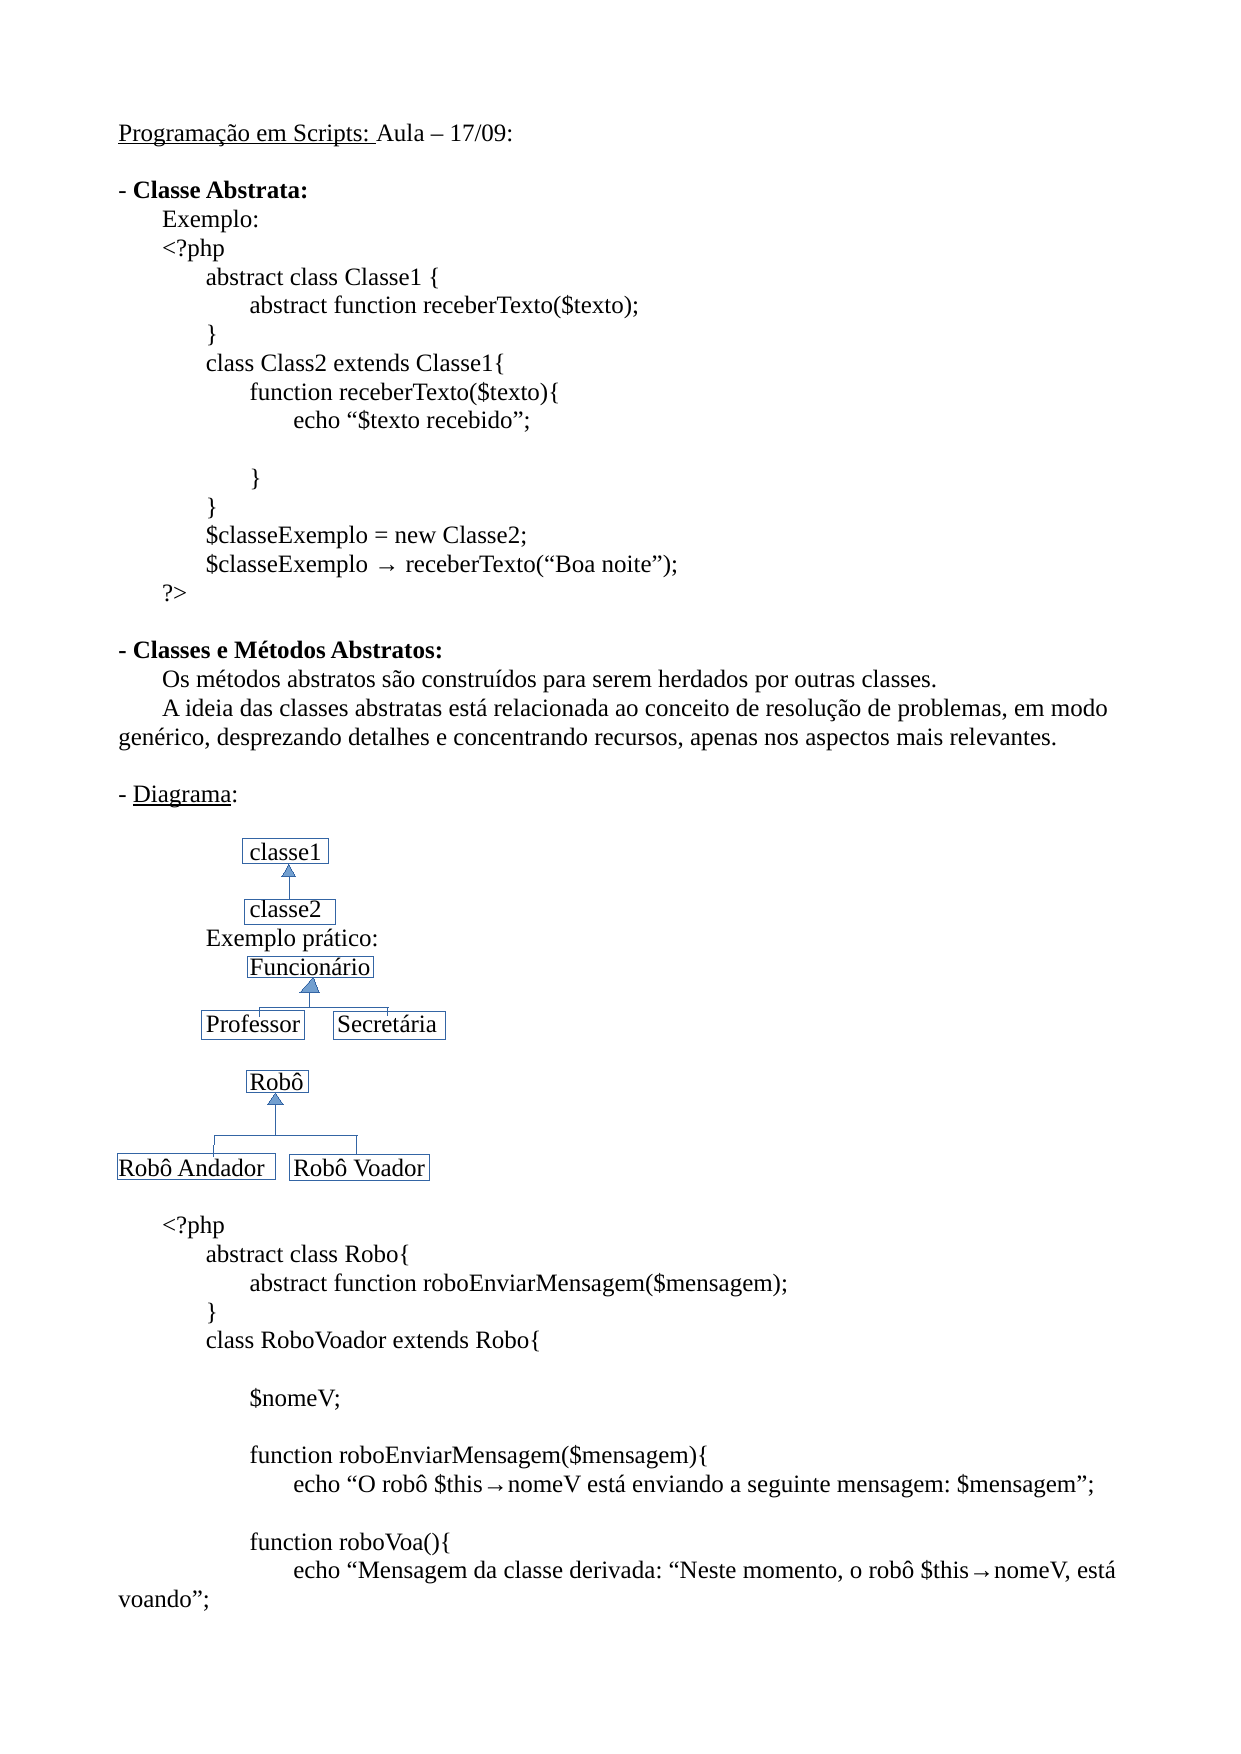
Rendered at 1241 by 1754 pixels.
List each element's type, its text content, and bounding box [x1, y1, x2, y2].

text Professor Secretária [202, 1011, 304, 1038]
text classe2 [118, 894, 289, 923]
text Professor Secretária [118, 1009, 259, 1038]
text echo “O robô $this→nomeV está enviando a seguinte mensagem: $mensagem”; [118, 1469, 1122, 1498]
text Exemplo prático: [118, 923, 1122, 952]
text } [118, 319, 1122, 348]
text classe1 [118, 837, 1122, 866]
text - Diagrama: [118, 779, 1122, 808]
text Os métodos abstratos são construídos para serem herdados por outras classes. [118, 664, 1122, 693]
text ?> [118, 578, 1122, 607]
text <?php [118, 233, 1122, 262]
text abstract function receberTexto($texto); [118, 291, 1122, 319]
text - Classes e Métodos Abstratos: [118, 636, 1122, 664]
text Robô [118, 1067, 1122, 1096]
text } [118, 492, 1122, 521]
text classe2 [245, 900, 335, 923]
text echo “Mensagem da classe derivada: “Neste momento, o robô $this→nomeV, está voando”; [118, 1556, 1122, 1613]
text function receberTexto($texto){ [118, 377, 1122, 406]
text Professor Secretária [260, 1009, 387, 1038]
text abstract class Robo{ [118, 1239, 1122, 1268]
text class RoboVoador extends Robo{ [118, 1326, 1122, 1354]
text echo “$texto recebido”; [118, 406, 1122, 434]
text $classeExemplo → receberTexto(“Boa noite”); [118, 549, 1122, 578]
text class Class2 extends Classe1{ [118, 348, 1122, 377]
text Robô Andador Robô Voador [118, 1153, 1122, 1182]
text abstract function roboEnviarMensagem($mensagem); [118, 1268, 1122, 1297]
text Professor Secretária [334, 1012, 445, 1038]
text function roboVoa(){ [118, 1527, 1122, 1556]
text $classeExemplo = new Classe2; [118, 521, 1122, 549]
text Programação em Scripts: Aula – 17/09: [118, 118, 1122, 147]
text $nomeV; [118, 1383, 1122, 1412]
text Professor Secretária [388, 1009, 1122, 1038]
text function roboEnviarMensagem($mensagem){ [118, 1441, 1122, 1469]
text A ideia das classes abstratas está relacionada ao conceito de resolução de problemas, em modo genérico, desprezando detalhes e concentrando recursos, apenas nos aspectos mais relevantes. [118, 693, 1122, 751]
text abstract class Classe1 { [118, 262, 1122, 291]
text Funcionário [118, 952, 1122, 981]
text } [118, 1297, 1122, 1326]
text } [118, 463, 1122, 492]
text - Classe Abstrata: [118, 176, 1122, 204]
text Exemplo: [118, 204, 1122, 233]
text classe2 [290, 894, 1122, 923]
text <?php [118, 1211, 1122, 1239]
